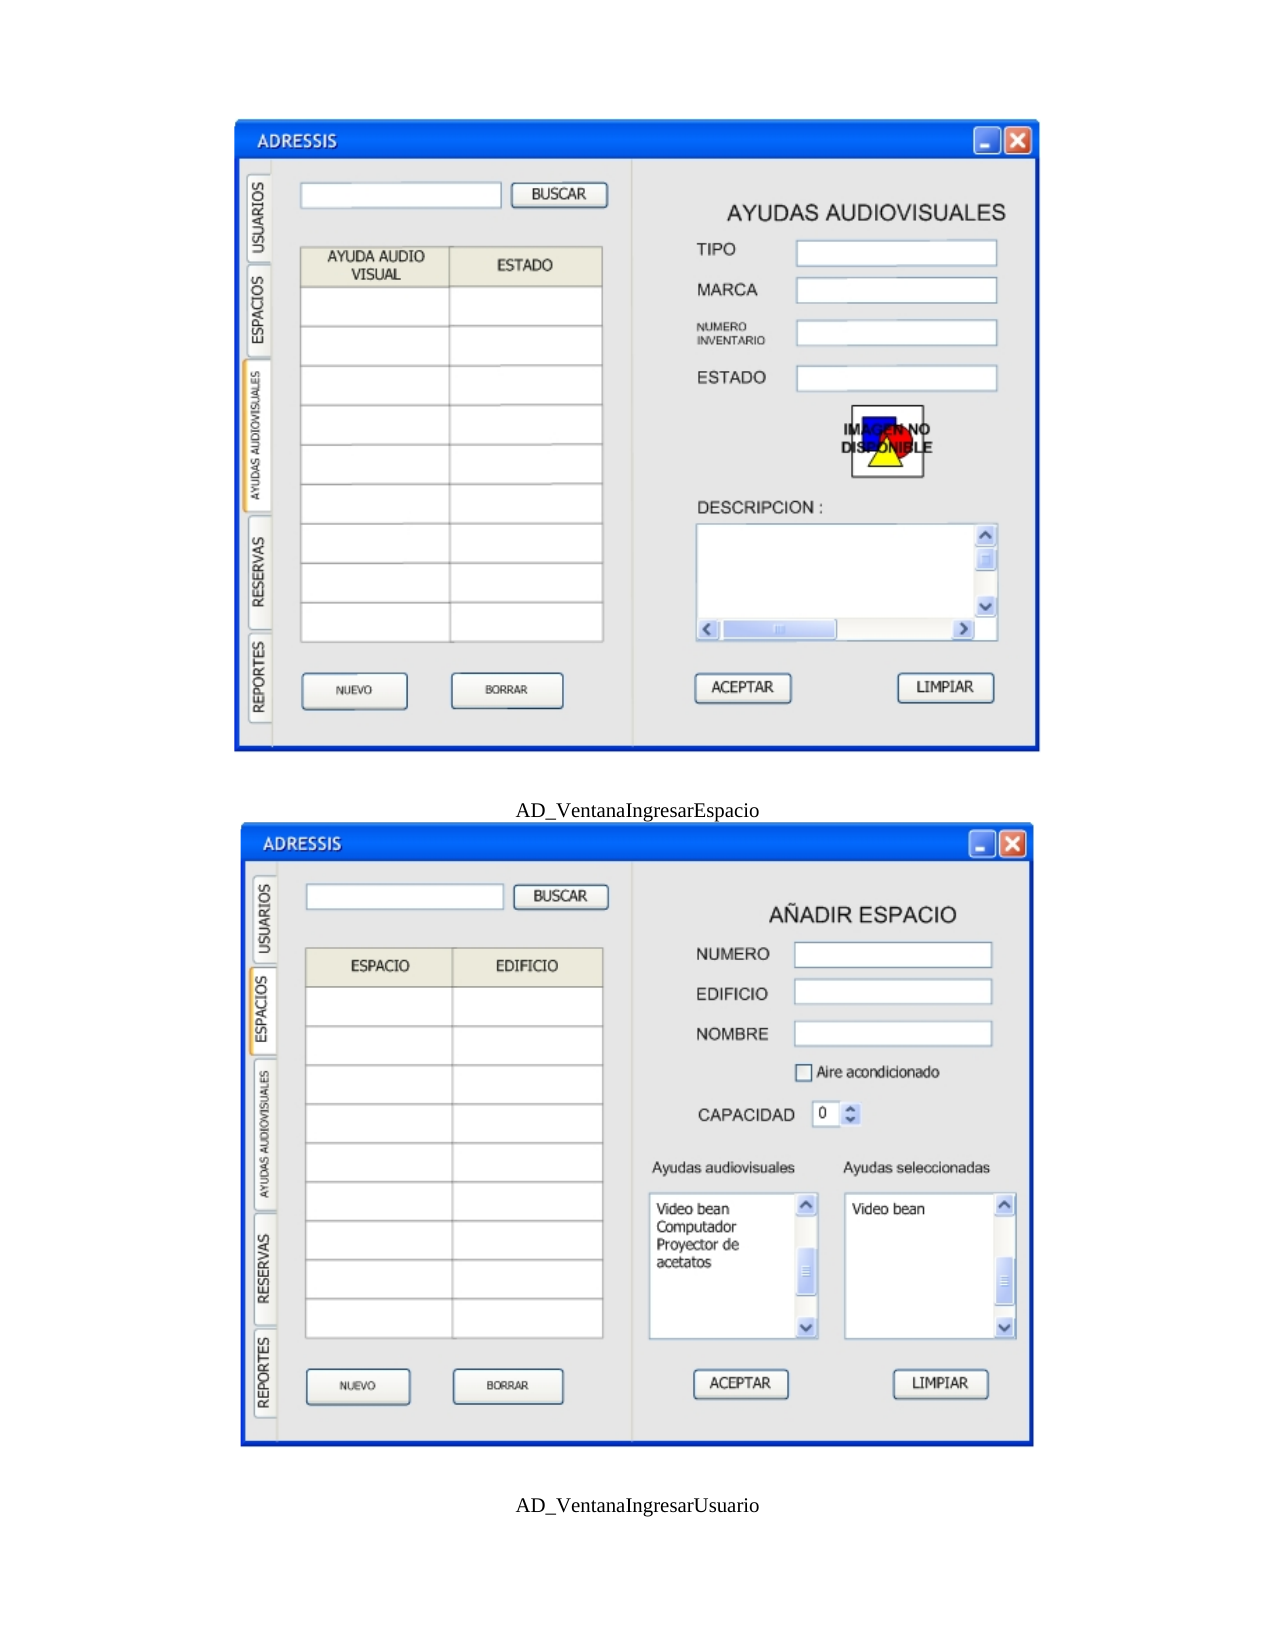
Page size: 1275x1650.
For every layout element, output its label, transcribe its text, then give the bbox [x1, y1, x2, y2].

picture [240, 822, 1035, 1448]
text AD_VentanaIngresarUsuario [118, 1494, 1157, 1517]
picture [234, 118, 1041, 753]
text AD_VentanaIngresarEspacio [118, 799, 1157, 822]
